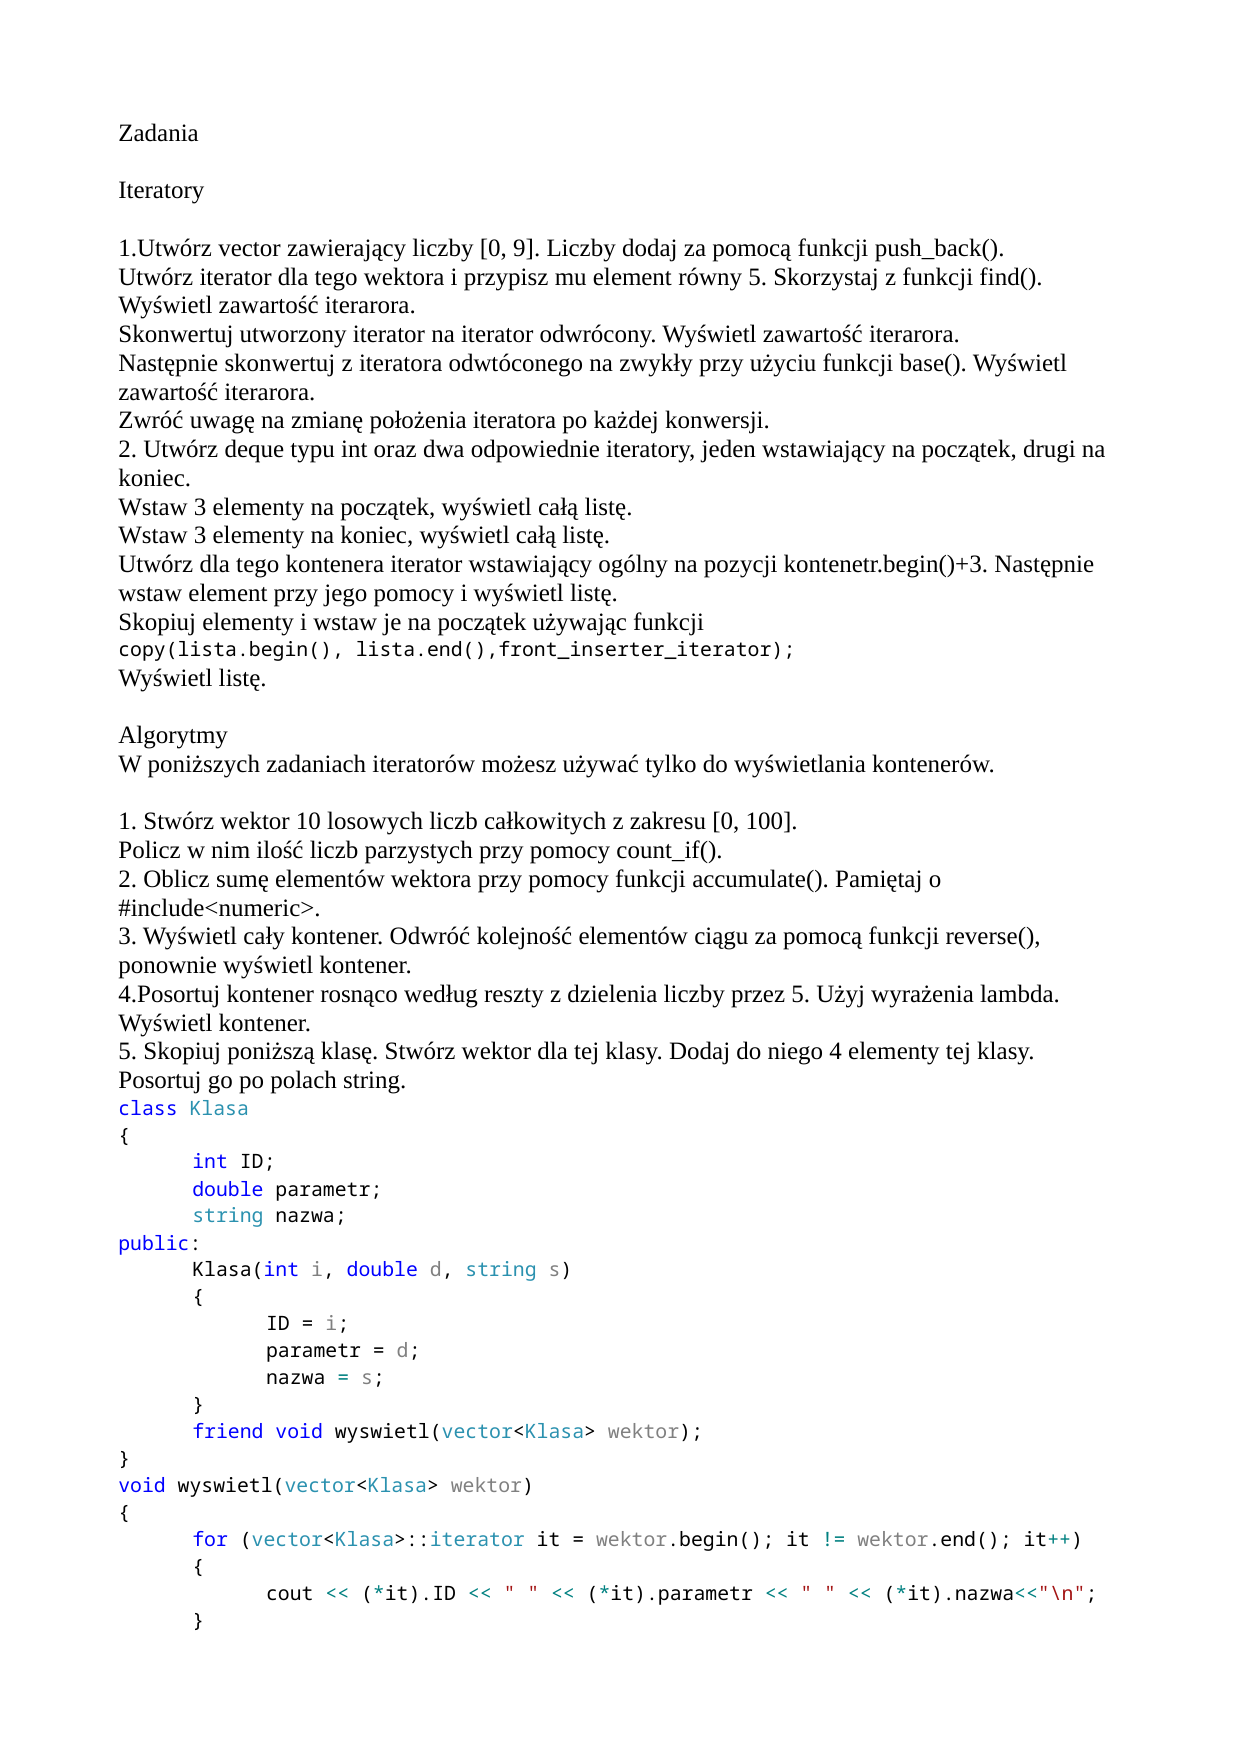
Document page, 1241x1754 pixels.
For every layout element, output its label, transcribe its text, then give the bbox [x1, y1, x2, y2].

text W poniższych zadaniach iteratorów możesz używać tylko do wyświetlania kontenerów. [118, 749, 1122, 778]
text Wstaw 3 elementy na koniec, wyświetl całą listę. [118, 521, 1122, 549]
text Klasa(int i, double d, string s) [118, 1256, 1122, 1283]
text parametr = d; [118, 1337, 1122, 1364]
text { [118, 1121, 1122, 1148]
text Wyświetl zawartość iterarora. [118, 291, 1122, 319]
text for (vector<Klasa>::iterator it = wektor.begin(); it != wektor.end(); it++) [118, 1526, 1122, 1552]
text { [118, 1283, 1122, 1310]
text 4.Posortuj kontener rosnąco według reszty z dzielenia liczby przez 5. Użyj wyrażenia lambda. [118, 979, 1122, 1008]
text 2. Oblicz sumę elementów wektora przy pomocy funkcji accumulate(). Pamiętaj o #include<numeric>. [118, 864, 1122, 921]
text { [118, 1552, 1122, 1579]
text class Klasa [118, 1094, 1122, 1121]
text 1.Utwórz vector zawierający liczby [0, 9]. Liczby dodaj za pomocą funkcji push_back(). [118, 233, 1122, 262]
text Wstaw 3 elementy na początek, wyświetl całą listę. [118, 492, 1122, 521]
text 5. Skopiuj poniższą klasę. Stwórz wektor dla tej klasy. Dodaj do niego 4 elementy tej klasy. [118, 1036, 1122, 1065]
text } [118, 1606, 1122, 1633]
text Iteratory [118, 176, 1122, 204]
text 2. Utwórz deque typu int oraz dwa odpowiednie iteratory, jeden wstawiający na początek, drugi na koniec. [118, 434, 1122, 492]
text double parametr; [118, 1175, 1122, 1202]
text public: [118, 1229, 1122, 1256]
text Zadania [118, 118, 1122, 147]
text string nazwa; [118, 1202, 1122, 1229]
text Utwórz iterator dla tego wektora i przypisz mu element równy 5. Skorzystaj z funkcji find(). [118, 262, 1122, 291]
text friend void wyswietl(vector<Klasa> wektor); [118, 1418, 1122, 1444]
text void wyswietl(vector<Klasa> wektor) [118, 1472, 1122, 1498]
text Wyświetl kontener. [118, 1008, 1122, 1036]
text Policz w nim ilość liczb parzystych przy pomocy count_if(). [118, 835, 1122, 864]
text } [118, 1444, 1122, 1472]
text Zwróć uwagę na zmianę położenia iteratora po każdej konwersji. [118, 406, 1122, 434]
text copy(lista.begin(), lista.end(),front_inserter_iterator); [118, 636, 1122, 663]
text Skonwertuj utworzony iterator na iterator odwrócony. Wyświetl zawartość iterarora. [118, 319, 1122, 348]
text Utwórz dla tego kontenera iterator wstawiający ogólny na pozycji kontenetr.begin()+3. Następnie wstaw element przy jego pomocy i wyświetl listę. [118, 549, 1122, 607]
text } [118, 1391, 1122, 1418]
text cout << (*it).ID << " " << (*it).parametr << " " << (*it).nazwa<<"\n"; [118, 1579, 1122, 1606]
text int ID; [118, 1148, 1122, 1175]
text Skopiuj elementy i wstaw je na początek używając funkcji [118, 607, 1122, 636]
text ID = i; [118, 1310, 1122, 1337]
text Następnie skonwertuj z iteratora odwtóconego na zwykły przy użyciu funkcji base(). Wyświetl zawartość iterarora. [118, 348, 1122, 406]
text 1. Stwórz wektor 10 losowych liczb całkowitych z zakresu [0, 100]. [118, 806, 1122, 835]
text nazwa = s; [118, 1364, 1122, 1391]
text 3. Wyświetl cały kontener. Odwróć kolejność elementów ciągu za pomocą funkcji reverse(), ponownie wyświetl kontener. [118, 921, 1122, 979]
text Algorytmy [118, 720, 1122, 749]
text Posortuj go po polach string. [118, 1065, 1122, 1094]
text Wyświetl listę. [118, 663, 1122, 691]
text { [118, 1498, 1122, 1526]
